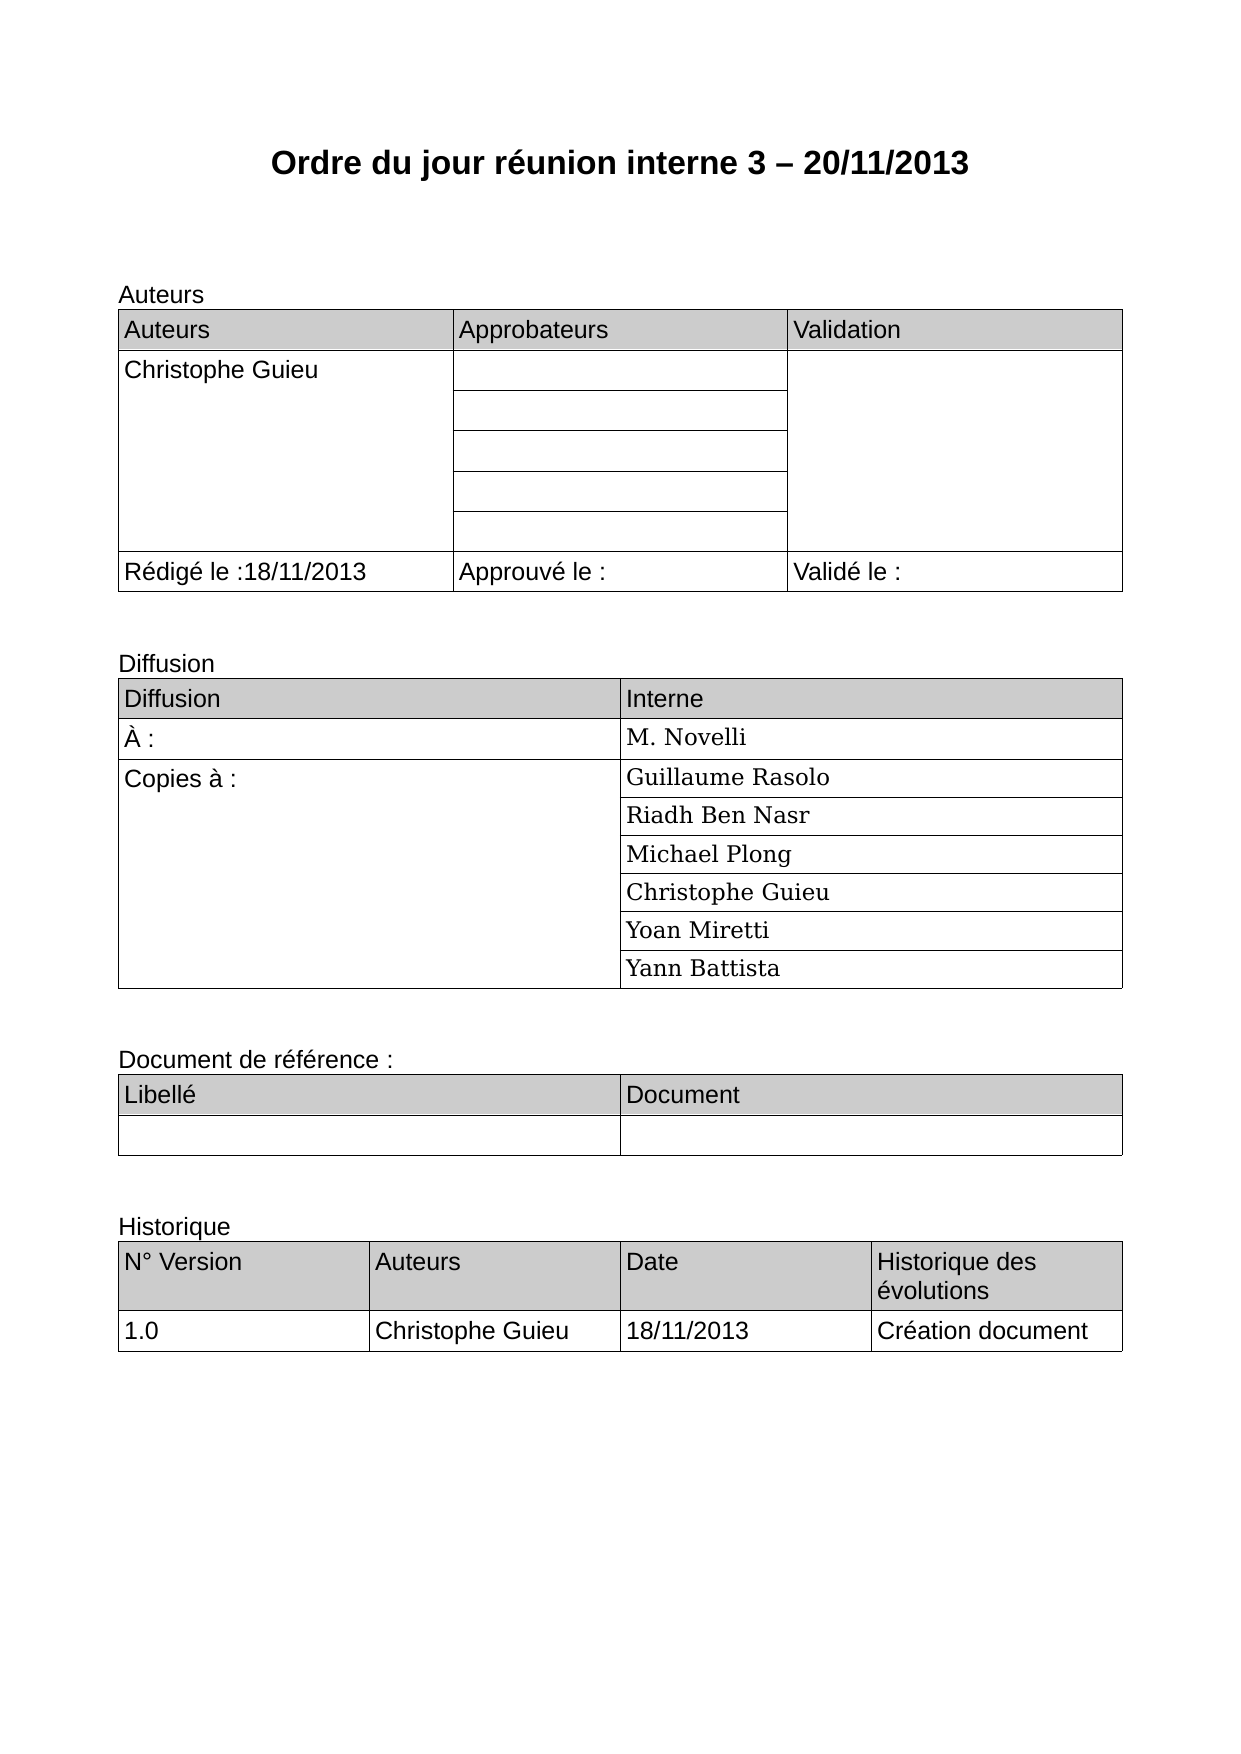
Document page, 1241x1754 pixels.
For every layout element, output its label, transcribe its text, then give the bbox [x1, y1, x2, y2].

table_cell Yann Battista [621, 951, 1122, 988]
table_cell Copies à : [119, 760, 620, 988]
table_header Validation [788, 310, 1122, 349]
table_header Interne [621, 679, 1122, 718]
table_header Approbateurs [454, 310, 787, 349]
table_cell Christophe Guieu [119, 351, 453, 551]
table_cell [788, 351, 1122, 551]
table_cell À : [119, 719, 620, 758]
table_cell Riadh Ben Nasr [621, 798, 1122, 835]
table_cell [454, 351, 787, 390]
table_cell Christophe Guieu [370, 1311, 620, 1351]
text Document de référence : [118, 1045, 1122, 1074]
table_cell 1.0 [119, 1311, 369, 1351]
table_header Diffusion [119, 679, 620, 718]
table_cell [454, 472, 787, 511]
text Diffusion [118, 649, 1122, 678]
table_header N° Version [119, 1242, 369, 1310]
table_cell [454, 512, 787, 551]
table_header Libellé [119, 1075, 620, 1114]
table_cell Création document [872, 1311, 1122, 1351]
table_cell [454, 431, 787, 471]
table_cell 18/11/2013 [621, 1311, 871, 1351]
table_header Document [621, 1075, 1122, 1114]
subtitle Ordre du jour réunion interne 3 – 20/11/2013 [118, 143, 1122, 182]
table_header Historique des évolutions [872, 1242, 1122, 1310]
table_cell Christophe Guieu [621, 874, 1122, 911]
text Auteurs [118, 281, 1122, 309]
table_cell Michael Plong [621, 836, 1122, 873]
table_cell M. Novelli [621, 719, 1122, 758]
table_cell Yoan Miretti [621, 912, 1122, 949]
text Historique [118, 1212, 1122, 1241]
table_cell [119, 1116, 620, 1155]
table_cell [621, 1116, 1122, 1155]
table_cell Validé le : [788, 552, 1122, 591]
table_cell Guillaume Rasolo [621, 760, 1122, 797]
table_cell Approuvé le : [454, 552, 787, 591]
table_header Auteurs [119, 310, 453, 349]
table_cell Rédigé le :18/11/2013 [119, 552, 453, 591]
table_cell [454, 391, 787, 430]
table_header Auteurs [370, 1242, 620, 1310]
table_header Date [621, 1242, 871, 1310]
